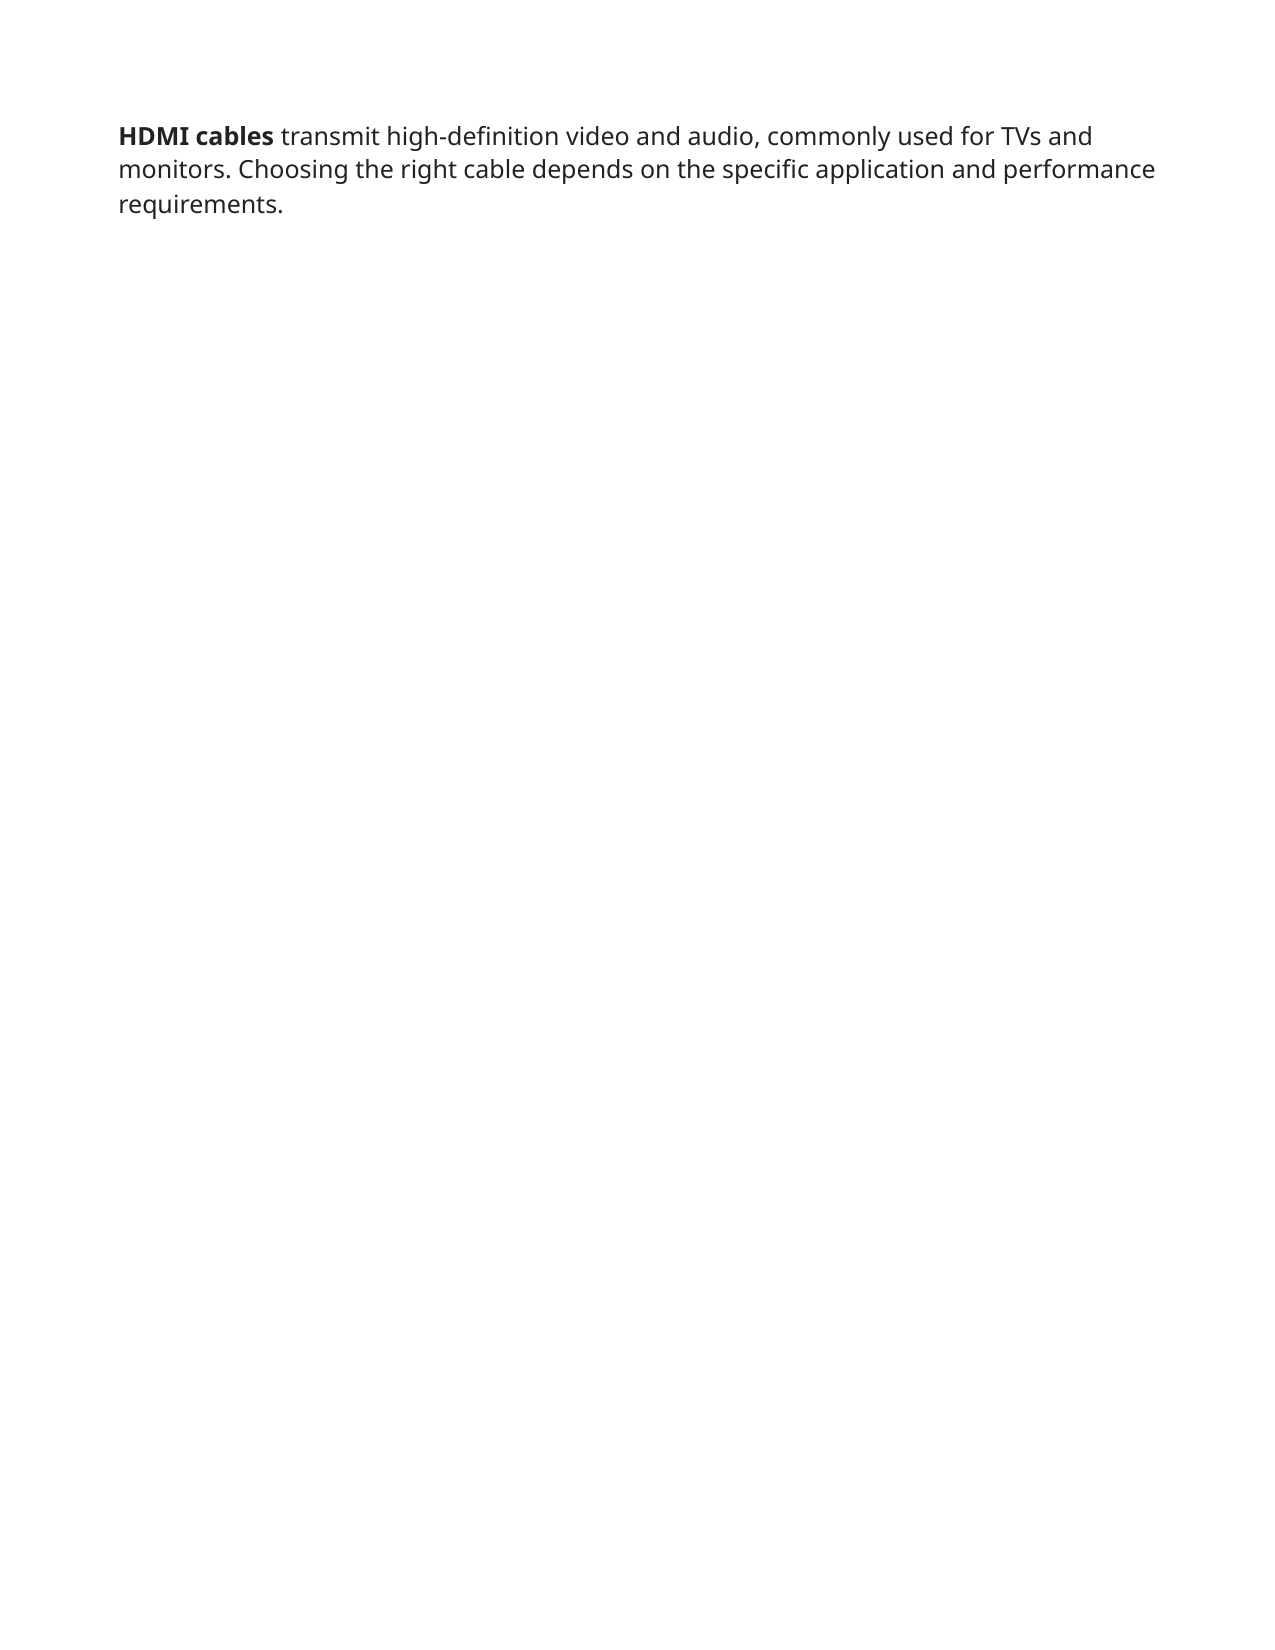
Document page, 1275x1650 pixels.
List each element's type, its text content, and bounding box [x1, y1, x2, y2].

text HDMI cables transmit high-definition video and audio, commonly used for TVs and monitors. Choosing the right cable depends on the specific application and performance requirements. [118, 118, 1157, 220]
